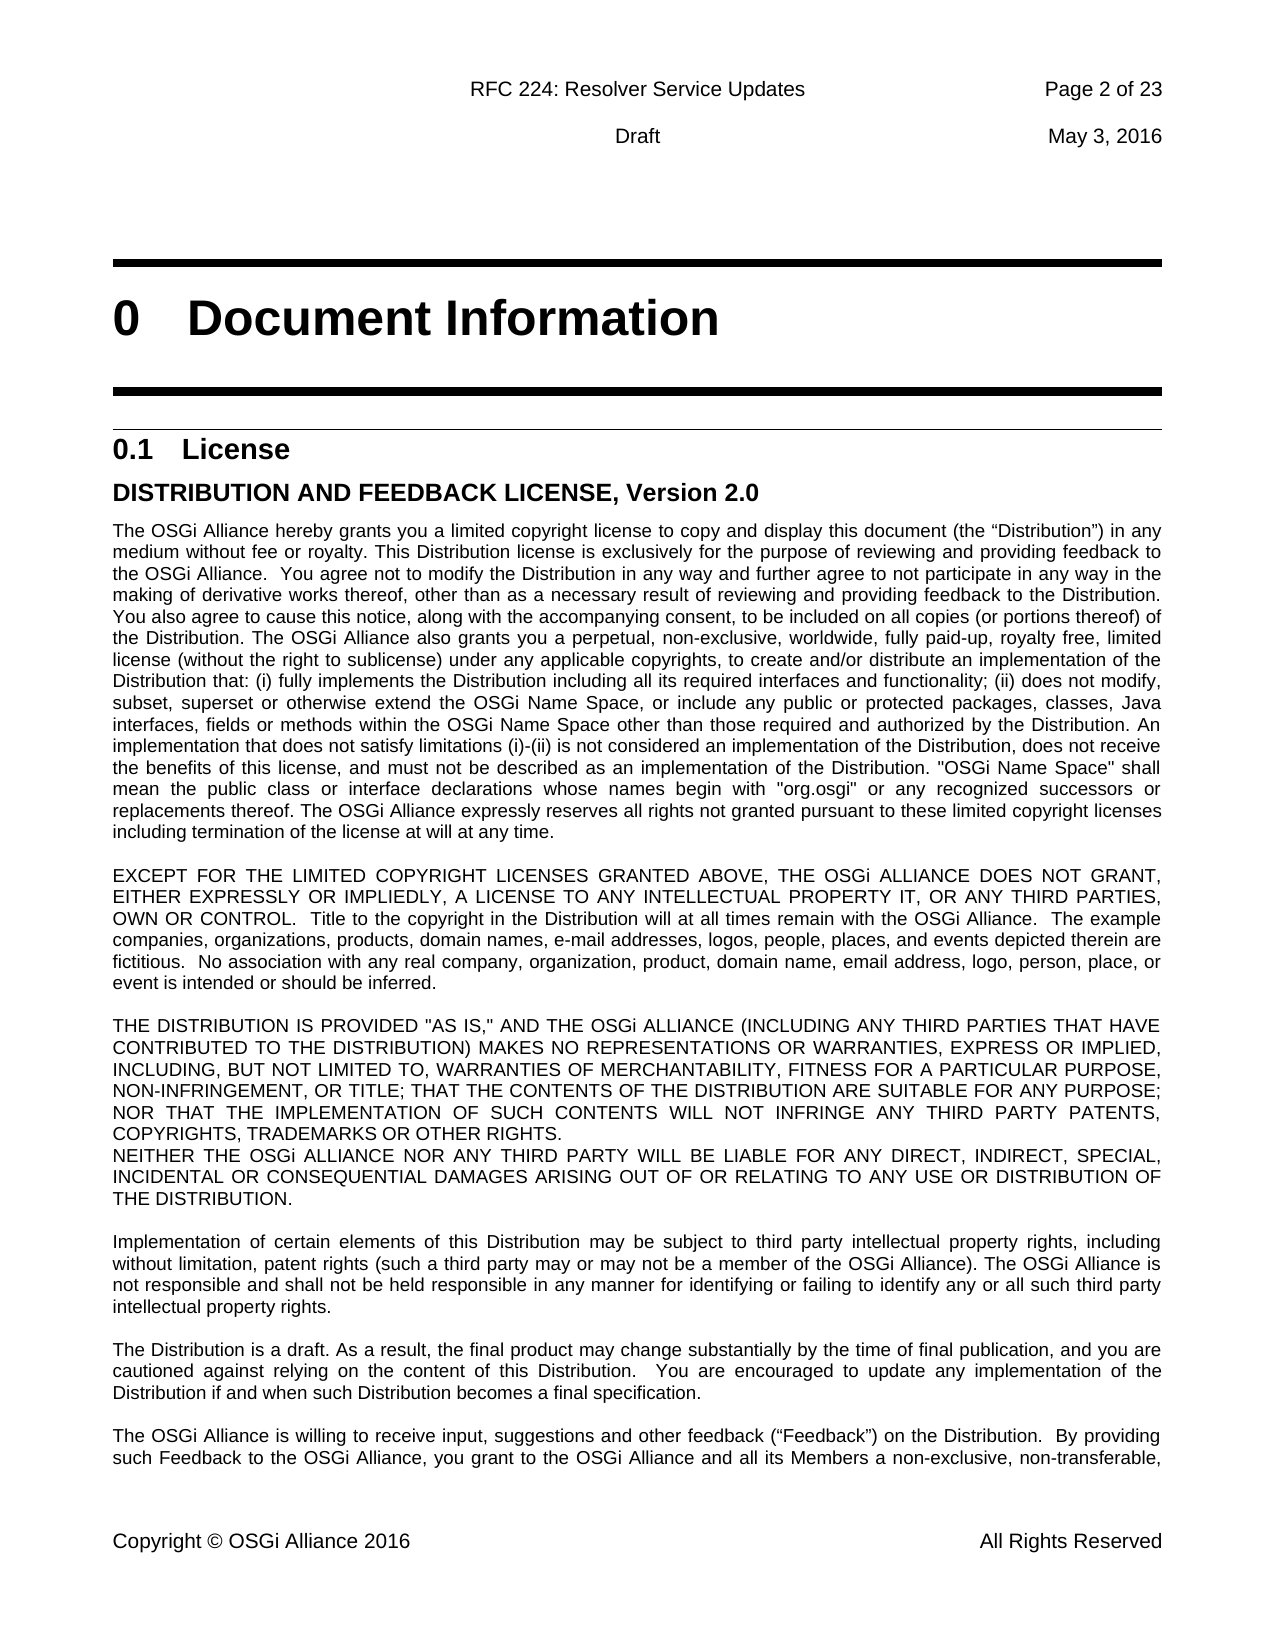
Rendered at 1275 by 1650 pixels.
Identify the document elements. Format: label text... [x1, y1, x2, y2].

text The OSGi Alliance hereby grants you a limited copyright license to copy and display this document (the “Distribution”) in any medium without fee or royalty. This Distribution license is exclusively for the purpose of reviewing and providing feedback to the OSGi Alliance. You agree not to modify the Distribution in any way and further agree to not participate in any way in the making of derivative works thereof, other than as a necessary result of reviewing and providing feedback to the Distribution. You also agree to cause this notice, along with the accompanying consent, to be included on all copies (or portions thereof) of the Distribution. The OSGi Alliance also grants you a perpetual, non-exclusive, worldwide, fully paid-up, royalty free, limited license (without the right to sublicense) under any applicable copyrights, to create and/or distribute an implementation of the Distribution that: (i) fully implements the Distribution including all its required interfaces and functionality; (ii) does not modify, subset, superset or otherwise extend the OSGi Name Space, or include any public or protected packages, classes, Java interfaces, fields or methods within the OSGi Name Space other than those required and authorized by the Distribution. An implementation that does not satisfy limitations (i)-(ii) is not considered an implementation of the Distribution, does not receive the benefits of this license, and must not be described as an implementation of the Distribution. "OSGi Name Space" shall mean the public class or interface declarations whose names begin with "org.osgi" or any recognized successors or replacements thereof. The OSGi Alliance expressly reserves all rights not granted pursuant to these limited copyright licenses including termination of the license at will at any time. [112, 519, 1162, 843]
text The OSGi Alliance is willing to receive input, suggestions and other feedback (“Feedback”) on the Distribution. By providing such Feedback to the OSGi Alliance, you grant to the OSGi Alliance and all its Members a non-exclusive, non-transferable, [112, 1425, 1162, 1468]
text NEITHER THE OSGi ALLIANCE NOR ANY THIRD PARTY WILL BE LIABLE FOR ANY DIRECT, INDIRECT, SPECIAL, INCIDENTAL OR CONSEQUENTIAL DAMAGES ARISING OUT OF OR RELATING TO ANY USE OR DISTRIBUTION OF THE DISTRIBUTION. [112, 1145, 1162, 1209]
text The Distribution is a draft. As a result, the final product may change substantially by the time of final publication, and you are cautioned against relying on the content of this Distribution. You are encouraged to update any implementation of the Distribution if and when such Distribution becomes a final specification. [112, 1339, 1162, 1403]
subtitle License [112, 430, 1162, 466]
text Implementation of certain elements of this Distribution may be subject to third party intellectual property rights, including without limitation, patent rights (such a third party may or may not be a member of the OSGi Alliance). The OSGi Alliance is not responsible and shall not be held responsible in any manner for identifying or failing to identify any or all such third party intellectual property rights. [112, 1231, 1162, 1317]
text EXCEPT FOR THE LIMITED COPYRIGHT LICENSES GRANTED ABOVE, THE OSGi ALLIANCE DOES NOT GRANT, EITHER EXPRESSLY OR IMPLIEDLY, A LICENSE TO ANY INTELLECTUAL PROPERTY IT, OR ANY THIRD PARTIES, OWN OR CONTROL. Title to the copyright in the Distribution will at all times remain with the OSGi Alliance. The example companies, organizations, products, domain names, e-mail addresses, logos, people, places, and events depicted therein are fictitious. No association with any real company, organization, product, domain name, email address, logo, person, place, or event is intended or should be inferred. [112, 864, 1162, 994]
text DISTRIBUTION AND FEEDBACK LICENSE, Version 2.0 [112, 478, 1162, 507]
subtitle Document Information [112, 260, 1162, 396]
text THE DISTRIBUTION IS PROVIDED "AS IS," AND THE OSGi ALLIANCE (INCLUDING ANY THIRD PARTIES THAT HAVE CONTRIBUTED TO THE DISTRIBUTION) MAKES NO REPRESENTATIONS OR WARRANTIES, EXPRESS OR IMPLIED, INCLUDING, BUT NOT LIMITED TO, WARRANTIES OF MERCHANTABILITY, FITNESS FOR A PARTICULAR PURPOSE, NON-INFRINGEMENT, OR TITLE; THAT THE CONTENTS OF THE DISTRIBUTION ARE SUITABLE FOR ANY PURPOSE; NOR THAT THE IMPLEMENTATION OF SUCH CONTENTS WILL NOT INFRINGE ANY THIRD PARTY PATENTS, COPYRIGHTS, TRADEMARKS OR OTHER RIGHTS. [112, 1015, 1162, 1145]
